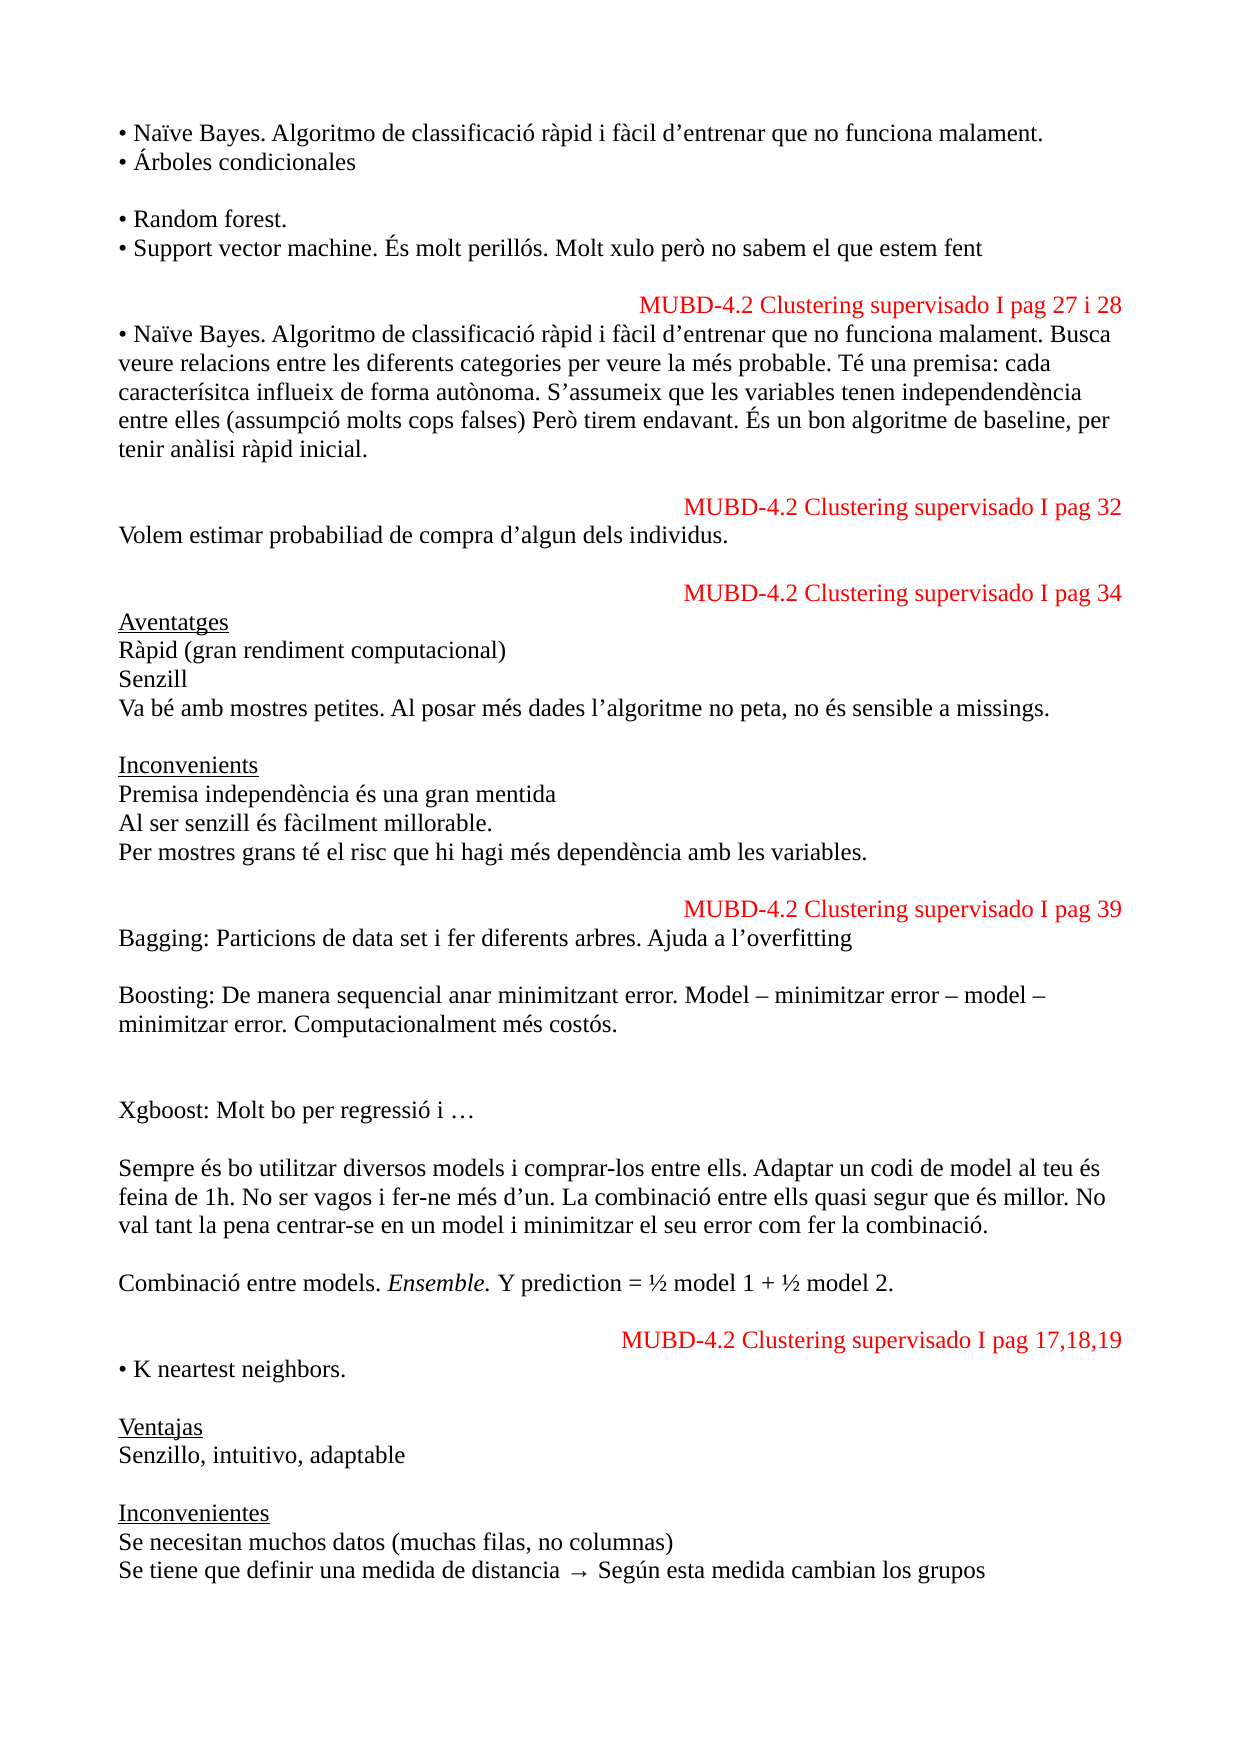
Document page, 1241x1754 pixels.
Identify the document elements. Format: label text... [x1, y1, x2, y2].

text MUBD-4.2 Clustering supervisado I pag 32 [118, 492, 1122, 521]
text Combinació entre models. Ensemble. Y prediction = ½ model 1 + ½ model 2. [118, 1268, 1122, 1297]
text Inconvenients [118, 751, 1122, 779]
text Se necesitan muchos datos (muchas filas, no columnas) [118, 1527, 1122, 1556]
text Ventajas [118, 1412, 1122, 1441]
text Al ser senzill és fàcilment millorable. [118, 808, 1122, 837]
text Bagging: Particions de data set i fer diferents arbres. Ajuda a l’overfitting [118, 923, 1122, 952]
text MUBD-4.2 Clustering supervisado I pag 34 [118, 578, 1122, 607]
text • Naïve Bayes. Algoritmo de classificació ràpid i fàcil d’entrenar que no funciona malament. Busca veure relacions entre les diferents categories per veure la més probable. Té una premisa: cada caracterísitca influeix de forma autònoma. S’assumeix que les variables tenen independendència entre elles (assumpció molts cops falses) Però tirem endavant. És un bon algoritme de baseline, per tenir anàlisi ràpid inicial. [118, 319, 1122, 463]
text MUBD-4.2 Clustering supervisado I pag 17,18,19 [118, 1326, 1122, 1354]
text Senzill [118, 664, 1122, 693]
text Aventatges [118, 607, 1122, 636]
text • K neartest neighbors. [118, 1354, 1122, 1383]
text Boosting: De manera sequencial anar minimitzant error. Model – minimitzar error – model – minimitzar error. Computacionalment més costós. [118, 981, 1122, 1038]
text • Random forest. [118, 204, 1122, 233]
text Inconvenientes [118, 1498, 1122, 1527]
text Volem estimar probabiliad de compra d’algun dels individus. [118, 521, 1122, 549]
text Va bé amb mostres petites. Al posar més dades l’algoritme no peta, no és sensible a missings. [118, 693, 1122, 722]
text • Support vector machine. És molt perillós. Molt xulo però no sabem el que estem fent [118, 233, 1122, 262]
text Sempre és bo utilitzar diversos models i comprar-los entre ells. Adaptar un codi de model al teu és feina de 1h. No ser vagos i fer-ne més d’un. La combinació entre ells quasi segur que és millor. No val tant la pena centrar-se en un model i minimitzar el seu error com fer la combinació. [118, 1153, 1122, 1239]
text Se tiene que definir una medida de distancia → Según esta medida cambian los grupos [118, 1556, 1122, 1584]
text • Naïve Bayes. Algoritmo de classificació ràpid i fàcil d’entrenar que no funciona malament. [118, 118, 1122, 147]
text Senzillo, intuitivo, adaptable [118, 1441, 1122, 1469]
text • Árboles condicionales [118, 147, 1122, 176]
text Xgboost: Molt bo per regressió i … [118, 1096, 1122, 1124]
text Ràpid (gran rendiment computacional) [118, 636, 1122, 664]
text MUBD-4.2 Clustering supervisado I pag 39 [118, 894, 1122, 923]
text Premisa independència és una gran mentida [118, 779, 1122, 808]
text MUBD-4.2 Clustering supervisado I pag 27 i 28 [118, 291, 1122, 319]
text Per mostres grans té el risc que hi hagi més dependència amb les variables. [118, 837, 1122, 866]
